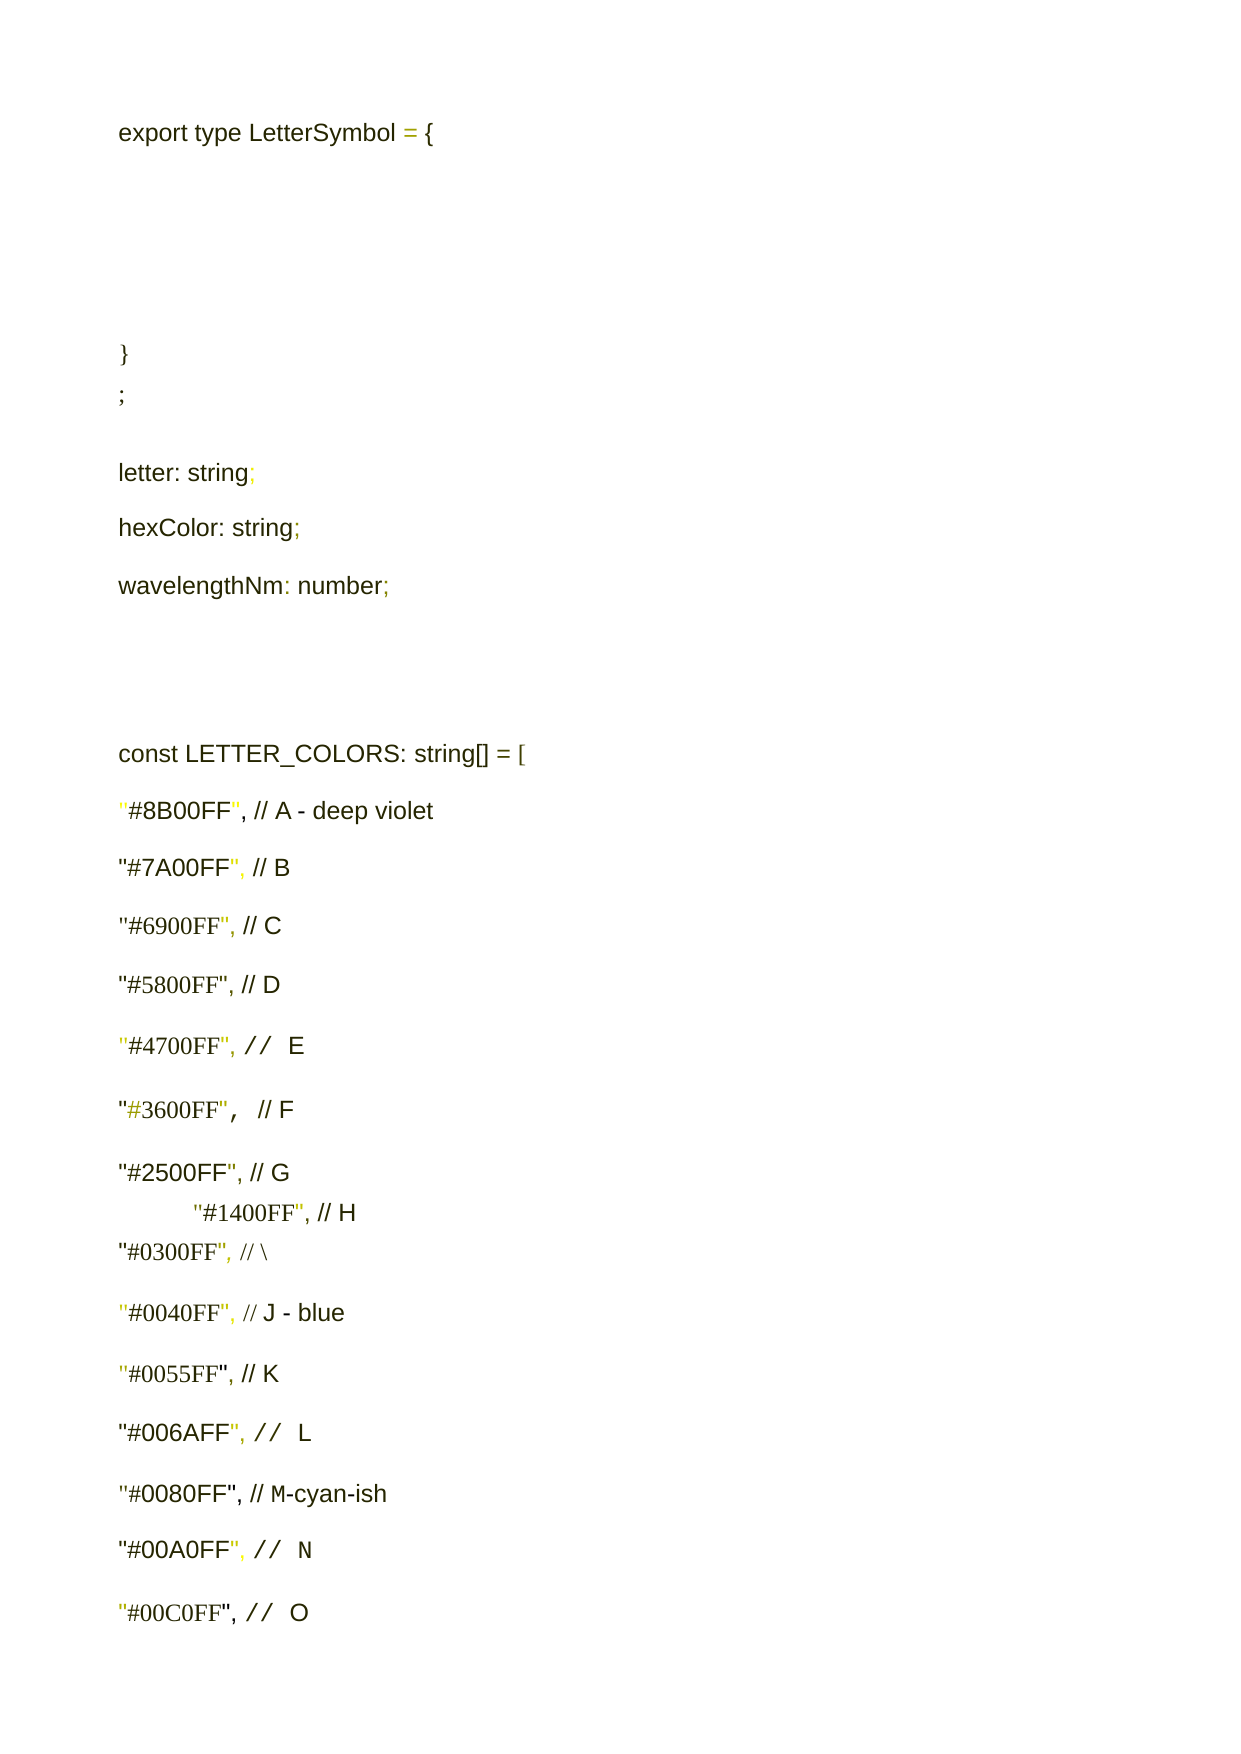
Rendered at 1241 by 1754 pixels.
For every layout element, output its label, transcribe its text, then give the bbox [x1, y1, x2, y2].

text "#7A00FF", // B [118, 853, 378, 881]
text letter: string; [118, 458, 327, 487]
text "#0080FF", // M-cyan-ish [118, 1479, 570, 1510]
text "#2500FF", // G [118, 1158, 378, 1187]
text "#0040FF", // J - blue [118, 1298, 482, 1327]
text hexColor: string; [118, 513, 397, 542]
text "#4700FF", // E [118, 1031, 372, 1062]
text "#0055FF", // K [118, 1359, 376, 1388]
text "#00A0FF", // N [118, 1535, 379, 1566]
text "#00C0FF", // O [118, 1597, 379, 1628]
text wavelengthNm: number; [118, 571, 546, 599]
text export type LetterSymbol = { [118, 118, 599, 147]
text "#3600FF", // F [118, 1095, 374, 1126]
text "#5800FF", // D [118, 969, 375, 998]
text "#6900FF", // C [118, 911, 376, 940]
text "#006AFF", // L [118, 1418, 376, 1449]
text "#1400FF", // H "#0300FF", // \ [118, 1198, 375, 1266]
text const LETTER_COLORS: string[] = [ [118, 739, 717, 768]
text "#8B00FF", // A - deep violet [118, 796, 612, 825]
